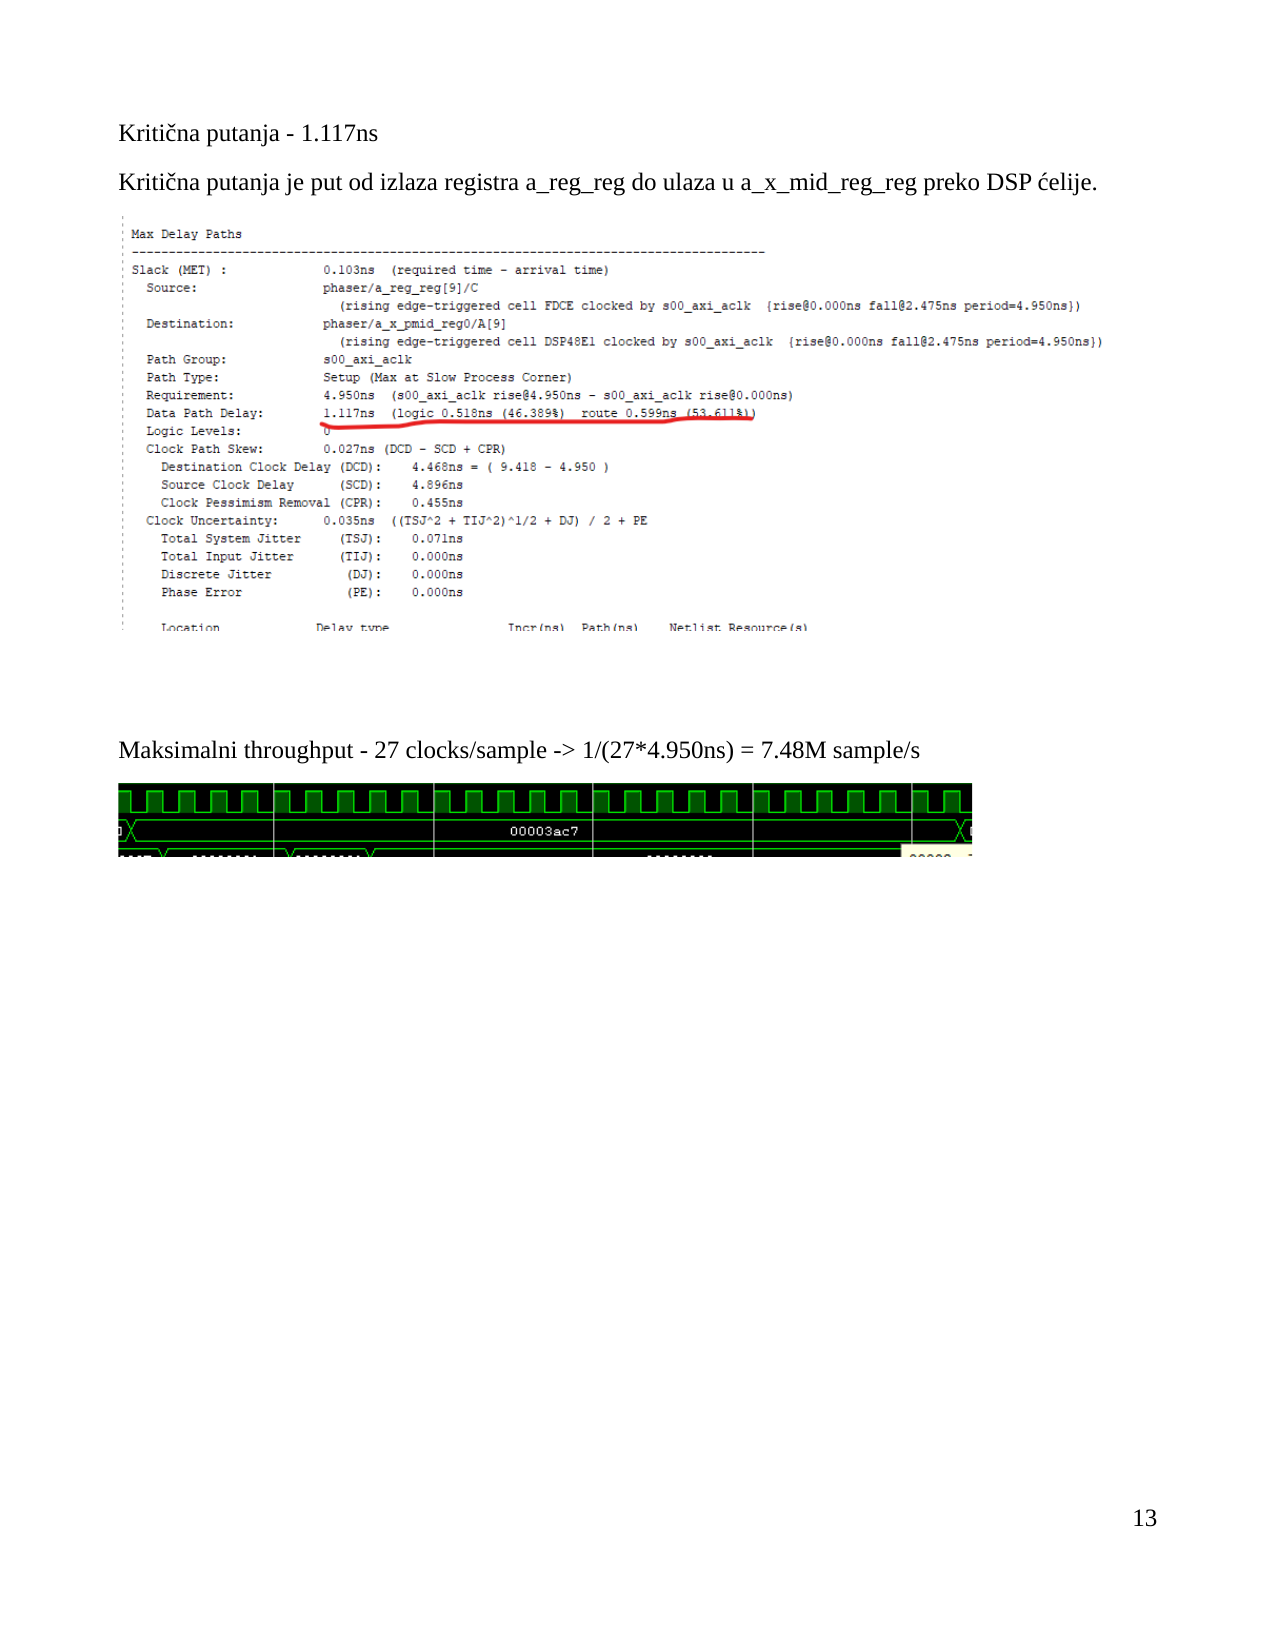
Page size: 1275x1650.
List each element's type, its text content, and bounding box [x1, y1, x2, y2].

text Maksimalni throughput - 27 clocks/sample -> 1/(27*4.950ns) = 7.48M sample/s [118, 735, 1157, 763]
picture [118, 783, 973, 857]
picture [118, 216, 1157, 631]
text Kritična putanja - 1.117ns [118, 118, 1157, 147]
text Kritična putanja je put od izlaza registra a_reg_reg do ulaza u a_x_mid_reg_reg preko DSP ćelije. [118, 167, 1157, 196]
